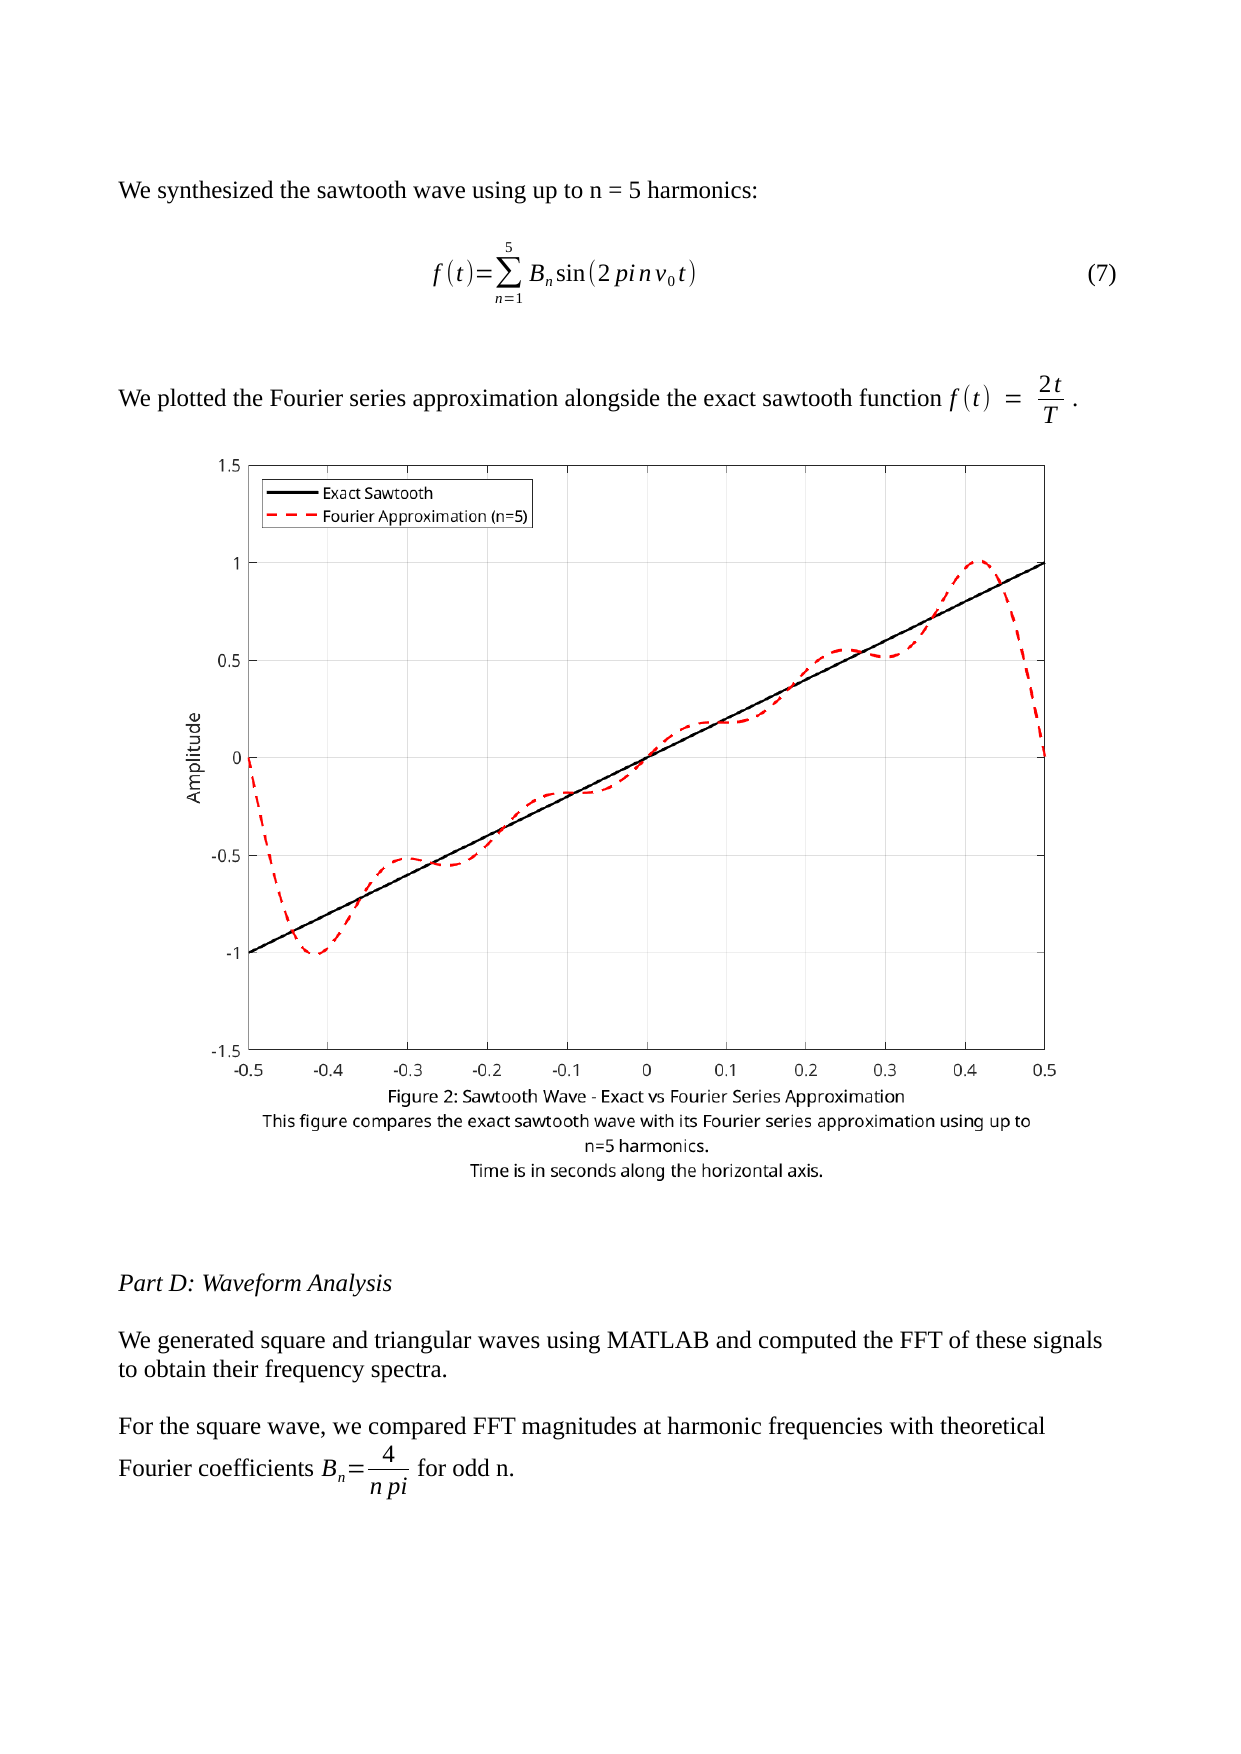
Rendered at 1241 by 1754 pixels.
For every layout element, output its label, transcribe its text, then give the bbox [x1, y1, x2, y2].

text Part D: Waveform Analysis [118, 1268, 1122, 1296]
table_header [118, 233, 1010, 312]
text For the square wave, we compared FFT magnitudes at harmonic frequencies with theoretical Fourier coefficients for odd n. [118, 1411, 1122, 1499]
text We synthesized the sawtooth wave using up to n = 5 harmonics: [118, 176, 1122, 204]
text We generated square and triangular waves using MATLAB and computed the FFT of these signals to obtain their frequency spectra. [118, 1325, 1122, 1383]
text We plotted the Fourier series approximation alongside the exact sawtooth function . [118, 370, 1122, 429]
table_header (7) [1010, 233, 1122, 312]
picture [183, 457, 1057, 1182]
